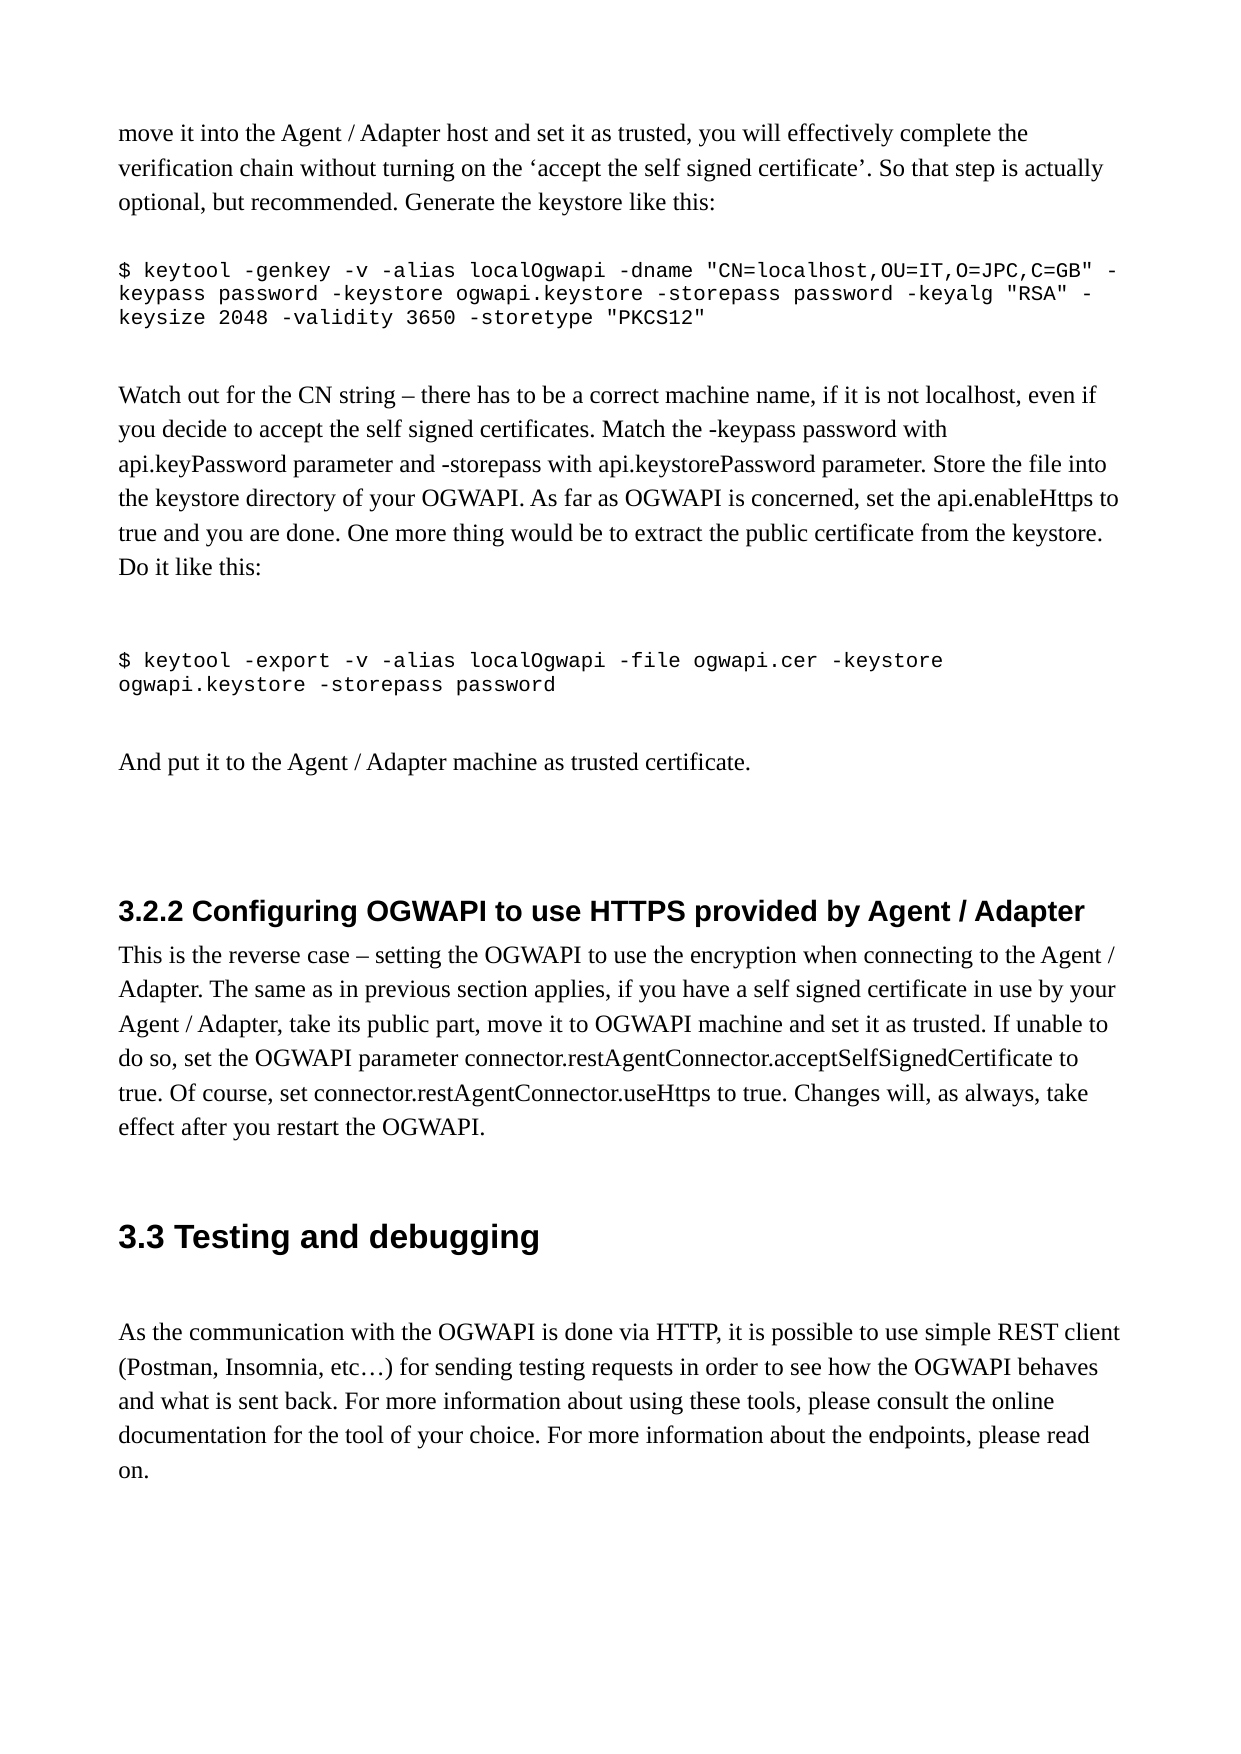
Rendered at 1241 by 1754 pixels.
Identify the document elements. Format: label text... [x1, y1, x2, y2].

text $ keytool -genkey -v -alias localOgwapi -dname "CN=localhost,OU=IT,O=JPC,C=GB" -keypass password -keystore ogwapi.keystore -storepass password -keyalg "RSA" -keysize 2048 -validity 3650 -storetype "PKCS12" [118, 260, 1122, 331]
text This is the reverse case – setting the OGWAPI to use the encryption when connecting to the Agent / Adapter. The same as in previous section applies, if you have a self signed certificate in use by your Agent / Adapter, take its public part, move it to OGWAPI machine and set it as trusted. If unable to do so, set the OGWAPI parameter connector.restAgentConnector.acceptSelfSignedCertificate to true. Of course, set connector.restAgentConnector.useHttps to true. Changes will, as always, take effect after you restart the OGWAPI. [118, 940, 1122, 1141]
text And put it to the Agent / Adapter machine as trusted certificate. [118, 747, 1122, 775]
text As the communication with the OGWAPI is done via HTTP, it is possible to use simple REST client (Postman, Insomnia, etc…) for sending testing requests in order to see how the OGWAPI behaves and what is sent back. For more information about using these tools, please consult the online documentation for the tool of your choice. For more information about the endpoints, please read on. [118, 1317, 1122, 1484]
subtitle 3.2.2 Configuring OGWAPI to use HTTPS provided by Agent / Adapter [118, 894, 1122, 928]
text move it into the Agent / Adapter host and set it as trusted, you will effectively complete the verification chain without turning on the ‘accept the self signed certificate’. So that step is actually optional, but recommended. Generate the keystore like this: [118, 118, 1122, 216]
subtitle 3.3 Testing and debugging [118, 1217, 1122, 1256]
text Watch out for the CN string – there has to be a correct machine name, if it is not localhost, even if you decide to accept the self signed certificates. Match the -keypass password with api.keyPassword parameter and -storepass with api.keystorePassword parameter. Store the file into the keystore directory of your OGWAPI. As far as OGWAPI is concerned, set the api.enableHttps to true and you are done. One more thing would be to extract the public certificate from the keystore. Do it like this: [118, 380, 1122, 581]
text $ keytool -export -v -alias localOgwapi -file ogwapi.cer -keystore ogwapi.keystore -storepass password [118, 650, 1122, 698]
